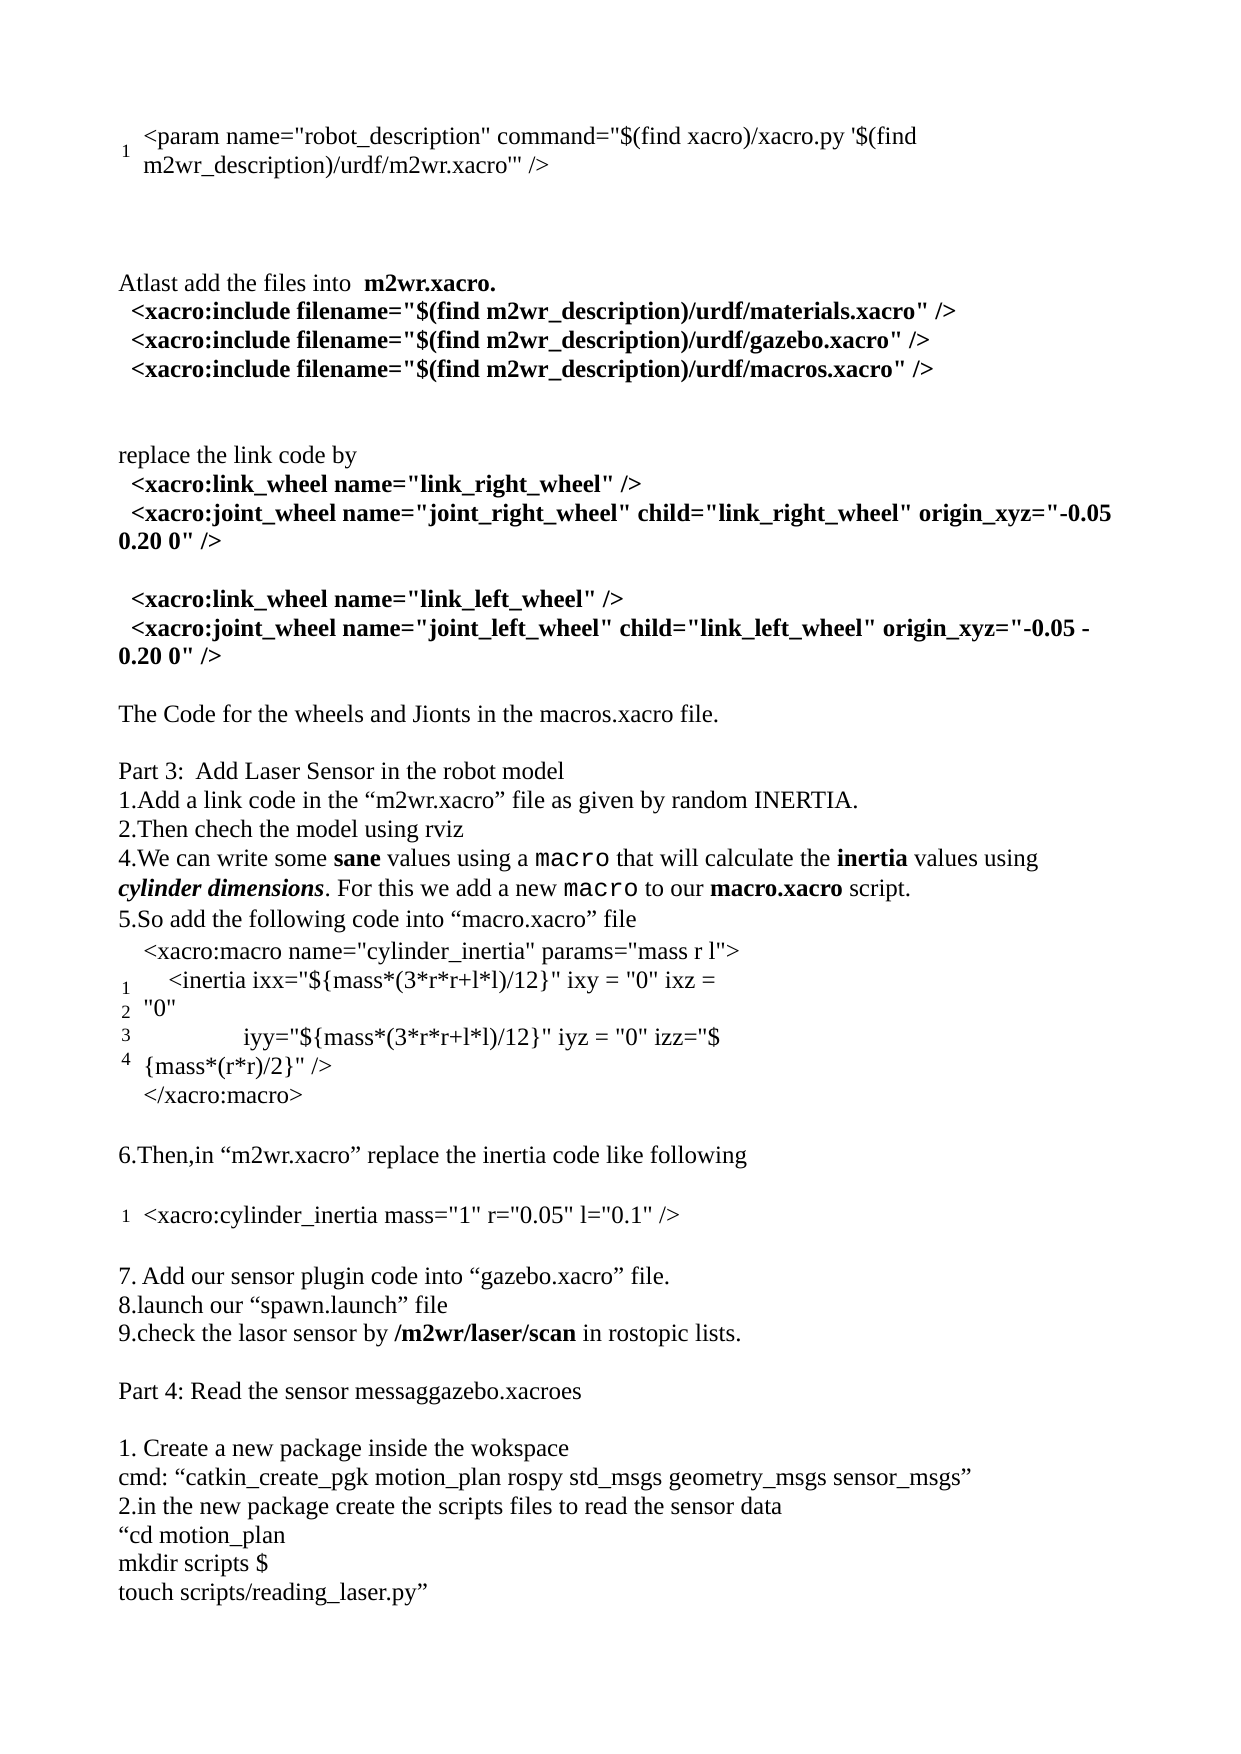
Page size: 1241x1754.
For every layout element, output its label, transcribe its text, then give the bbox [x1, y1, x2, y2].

text 4.We can write some sane values using a macro that will calculate the inertia values using cylinder dimensions. For this we add a new macro to our macro.xacro script. [118, 843, 1122, 904]
table_header <param name="robot_description" command="$(find xacro)/xacro.py '$(find m2wr_description)/urdf/m2wr.xacro'" /> [140, 118, 1122, 181]
text 7. Add our sensor plugin code into “gazebo.xacro” file. [118, 1261, 1122, 1290]
text <xacro:include filename="$(find m2wr_description)/urdf/macros.xacro" /> [118, 354, 1122, 383]
text Part 3: Add Laser Sensor in the robot model [118, 756, 1122, 785]
table_header <xacro:cylinder_inertia mass="1" r="0.05" l="0.1" /> [140, 1198, 691, 1232]
text mkdir scripts $ [118, 1548, 1122, 1577]
text 9.check the lasor sensor by /m2wr/laser/scan in rostopic lists. [118, 1318, 1122, 1347]
table_header 1 2 3 4 [118, 933, 140, 1111]
text Part 4: Read the sensor messaggazebo.xacroes [118, 1376, 1122, 1405]
table_header 1 [118, 1198, 140, 1232]
text <xacro:link_wheel name="link_left_wheel" /> [118, 584, 1122, 613]
text cmd: “catkin_create_pgk motion_plan rospy std_msgs geometry_msgs sensor_msgs” [118, 1462, 1122, 1491]
text Atlast add the files into m2wr.xacro. [118, 268, 1122, 296]
text 5.So add the following code into “macro.xacro” file [118, 904, 1122, 933]
text <xacro:joint_wheel name="joint_right_wheel" child="link_right_wheel" origin_xyz="-0.05 0.20 0" /> [118, 498, 1122, 555]
text 8.launch our “spawn.launch” file [118, 1290, 1122, 1318]
text 2.Then chech the model using rviz [118, 814, 1122, 843]
text <xacro:include filename="$(find m2wr_description)/urdf/materials.xacro" /> [118, 296, 1122, 325]
table_header <xacro:macro name="cylinder_inertia" params="mass r l"> <inertia ixx="${mass*(3*r*r+l*l)/12}" ixy = "0" ixz = "0" iyy="${mass*(3*r*r+l*l)/12}" iyz = "0" izz="${mass*(r*r)/2}" /> </xacro:macro> [140, 933, 756, 1111]
text “cd motion_plan [118, 1520, 1122, 1548]
text <xacro:link_wheel name="link_right_wheel" /> [118, 469, 1122, 498]
text touch scripts/reading_laser.py” [118, 1577, 1122, 1606]
text <xacro:joint_wheel name="joint_left_wheel" child="link_left_wheel" origin_xyz="-0.05 -0.20 0" /> [118, 613, 1122, 670]
text 1. Create a new package inside the wokspace [118, 1433, 1122, 1462]
text replace the link code by [118, 440, 1122, 469]
table_header 1 [118, 118, 140, 181]
text 6.Then,in “m2wr.xacro” replace the inertia code like following [118, 1140, 1122, 1169]
text <xacro:include filename="$(find m2wr_description)/urdf/gazebo.xacro" /> [118, 325, 1122, 354]
text 2.in the new package create the scripts files to read the sensor data [118, 1491, 1122, 1520]
text The Code for the wheels and Jionts in the macros.xacro file. [118, 699, 1122, 728]
text 1.Add a link code in the “m2wr.xacro” file as given by random INERTIA. [118, 785, 1122, 814]
